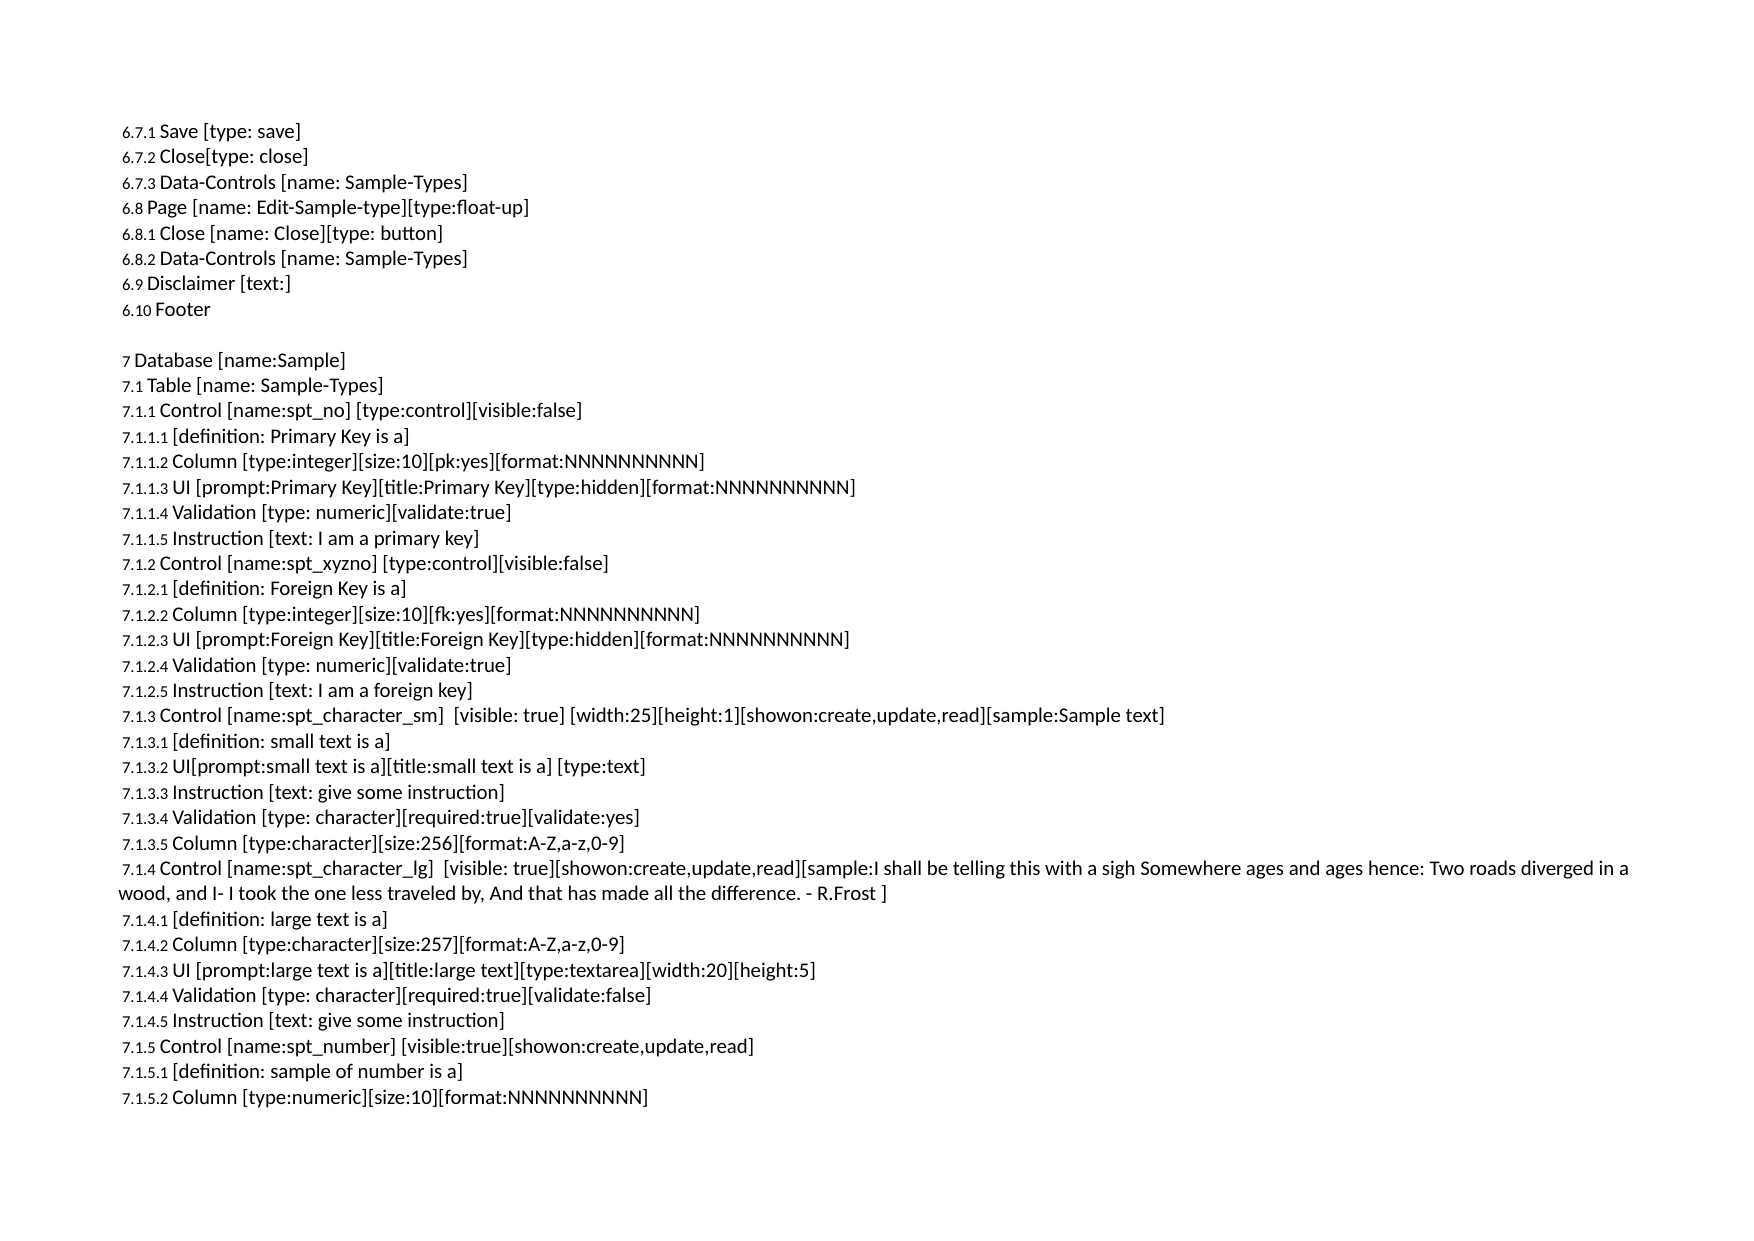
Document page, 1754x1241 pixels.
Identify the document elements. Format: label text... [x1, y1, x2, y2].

list Control [name:spt_number] [visible:true][showon:create,update,read] [118, 1033, 1636, 1058]
list Validation [type: character][required:true][validate:false] [118, 982, 1636, 1008]
list Page [name: Edit-Sample-type][type:float-up] [118, 194, 1636, 220]
list Control [name:spt_character_sm] [visible: true] [width:25][height:1][showon:create,update,read][sample:Sample text] [118, 703, 1636, 728]
list Column [type:integer][size:10][fk:yes][format:NNNNNNNNNN] [118, 601, 1636, 626]
list Table [name: Sample-Types] [118, 372, 1636, 398]
list UI [prompt:Foreign Key][title:Foreign Key][type:hidden][format:NNNNNNNNNN] [118, 626, 1636, 652]
list Control [name:spt_xyzno] [type:control][visible:false] [118, 550, 1636, 576]
list Control [name:spt_character_lg] [visible: true][showon:create,update,read][sample:I shall be telling this with a sigh Somewhere ages and ages hence: Two roads diverged in a wood, and I- I took the one less traveled by, And that has made all the difference. - R.Frost ] [118, 855, 1636, 906]
list Close[type: close] [118, 143, 1636, 169]
list Data-Controls [name: Sample-Types] [118, 169, 1636, 194]
list Column [type:character][size:257][format:A-Z,a-z,0-9] [118, 931, 1636, 957]
list Instruction [text: I am a primary key] [118, 525, 1636, 550]
list [definition: large text is a] [118, 906, 1636, 931]
list Validation [type: numeric][validate:true] [118, 499, 1636, 525]
list Validation [type: character][required:true][validate:yes] [118, 804, 1636, 830]
list Column [type:character][size:256][format:A-Z,a-z,0-9] [118, 830, 1636, 855]
list Save [type: save] [118, 118, 1636, 143]
list UI[prompt:small text is a][title:small text is a] [type:text] [118, 753, 1636, 779]
list UI [prompt:Primary Key][title:Primary Key][type:hidden][format:NNNNNNNNNN] [118, 474, 1636, 499]
list [definition: Primary Key is a] [118, 423, 1636, 448]
list Footer [118, 296, 1636, 321]
list Column [type:integer][size:10][pk:yes][format:NNNNNNNNNN] [118, 448, 1636, 474]
list Close [name: Close][type: button] [118, 220, 1636, 245]
list Control [name:spt_no] [type:control][visible:false] [118, 398, 1636, 423]
list Instruction [text: give some instruction] [118, 779, 1636, 804]
list Instruction [text: give some instruction] [118, 1008, 1636, 1033]
list Disclaimer [text:] [118, 271, 1636, 296]
list [definition: Foreign Key is a] [118, 576, 1636, 601]
list Database [name:Sample] [118, 347, 1636, 372]
list Column [type:numeric][size:10][format:NNNNNNNNNN] [118, 1084, 1636, 1109]
list [definition: sample of number is a] [118, 1058, 1636, 1084]
list Instruction [text: I am a foreign key] [118, 677, 1636, 703]
list [definition: small text is a] [118, 728, 1636, 753]
list UI [prompt:large text is a][title:large text][type:textarea][width:20][height:5] [118, 957, 1636, 982]
list Validation [type: numeric][validate:true] [118, 652, 1636, 677]
list Data-Controls [name: Sample-Types] [118, 245, 1636, 271]
